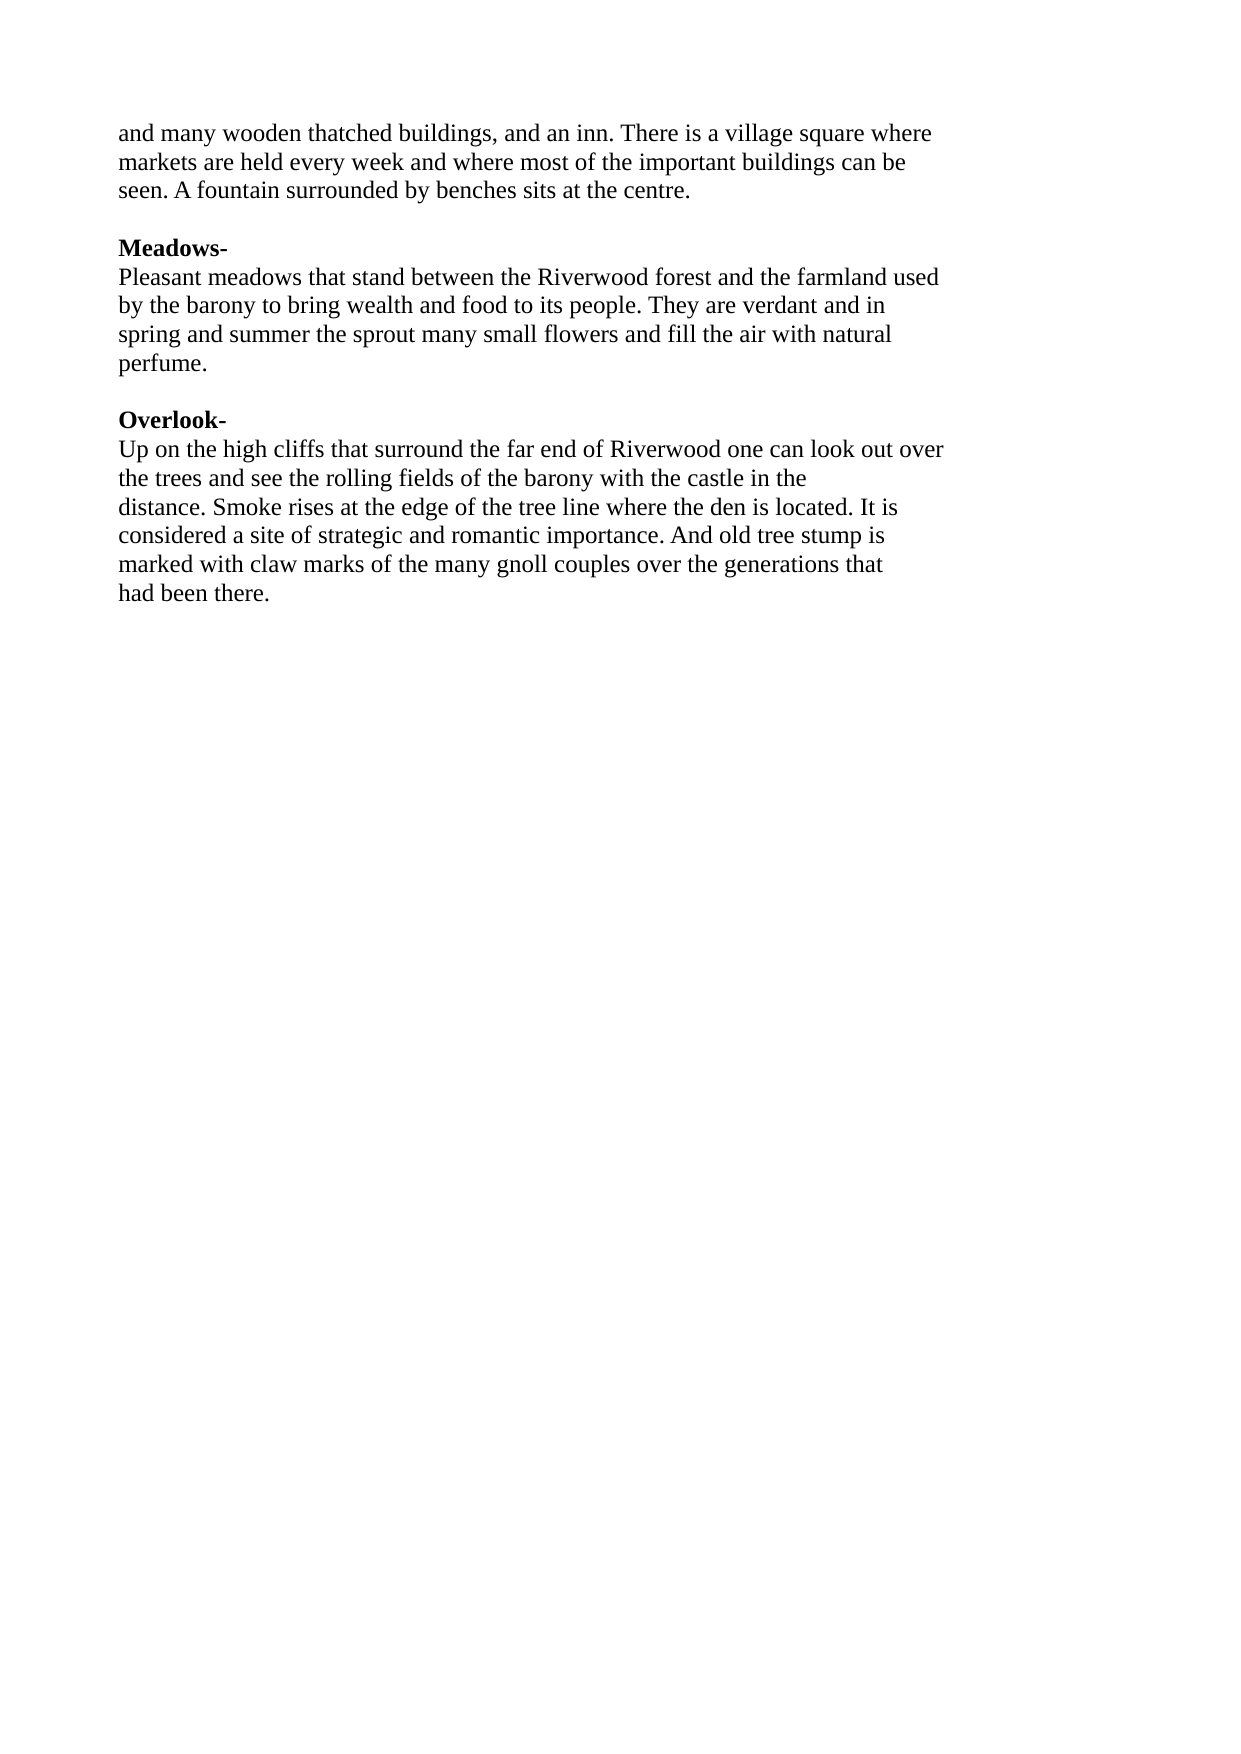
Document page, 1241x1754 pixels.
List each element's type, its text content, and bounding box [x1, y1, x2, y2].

text marked with claw marks of the many gnoll couples over the generations that [118, 549, 1122, 578]
text distance. Smoke rises at the edge of the tree line where the den is located. It is [118, 492, 1122, 521]
text markets are held every week and where most of the important buildings can be [118, 147, 1122, 176]
text perfume. [118, 348, 1122, 377]
text by the barony to bring wealth and food to its people. They are verdant and in [118, 291, 1122, 319]
text spring and summer the sprout many small flowers and fill the air with natural [118, 319, 1122, 348]
text had been there. [118, 578, 1122, 607]
text considered a site of strategic and romantic importance. And old tree stump is [118, 521, 1122, 549]
text Overlook- [118, 406, 1122, 434]
text the trees and see the rolling fields of the barony with the castle in the [118, 463, 1122, 492]
text and many wooden thatched buildings, and an inn. There is a village square where [118, 118, 1122, 147]
text Up on the high cliffs that surround the far end of Riverwood one can look out over [118, 434, 1122, 463]
text Meadows- [118, 233, 1122, 262]
text seen. A fountain surrounded by benches sits at the centre. [118, 176, 1122, 204]
text Pleasant meadows that stand between the Riverwood forest and the farmland used [118, 262, 1122, 291]
